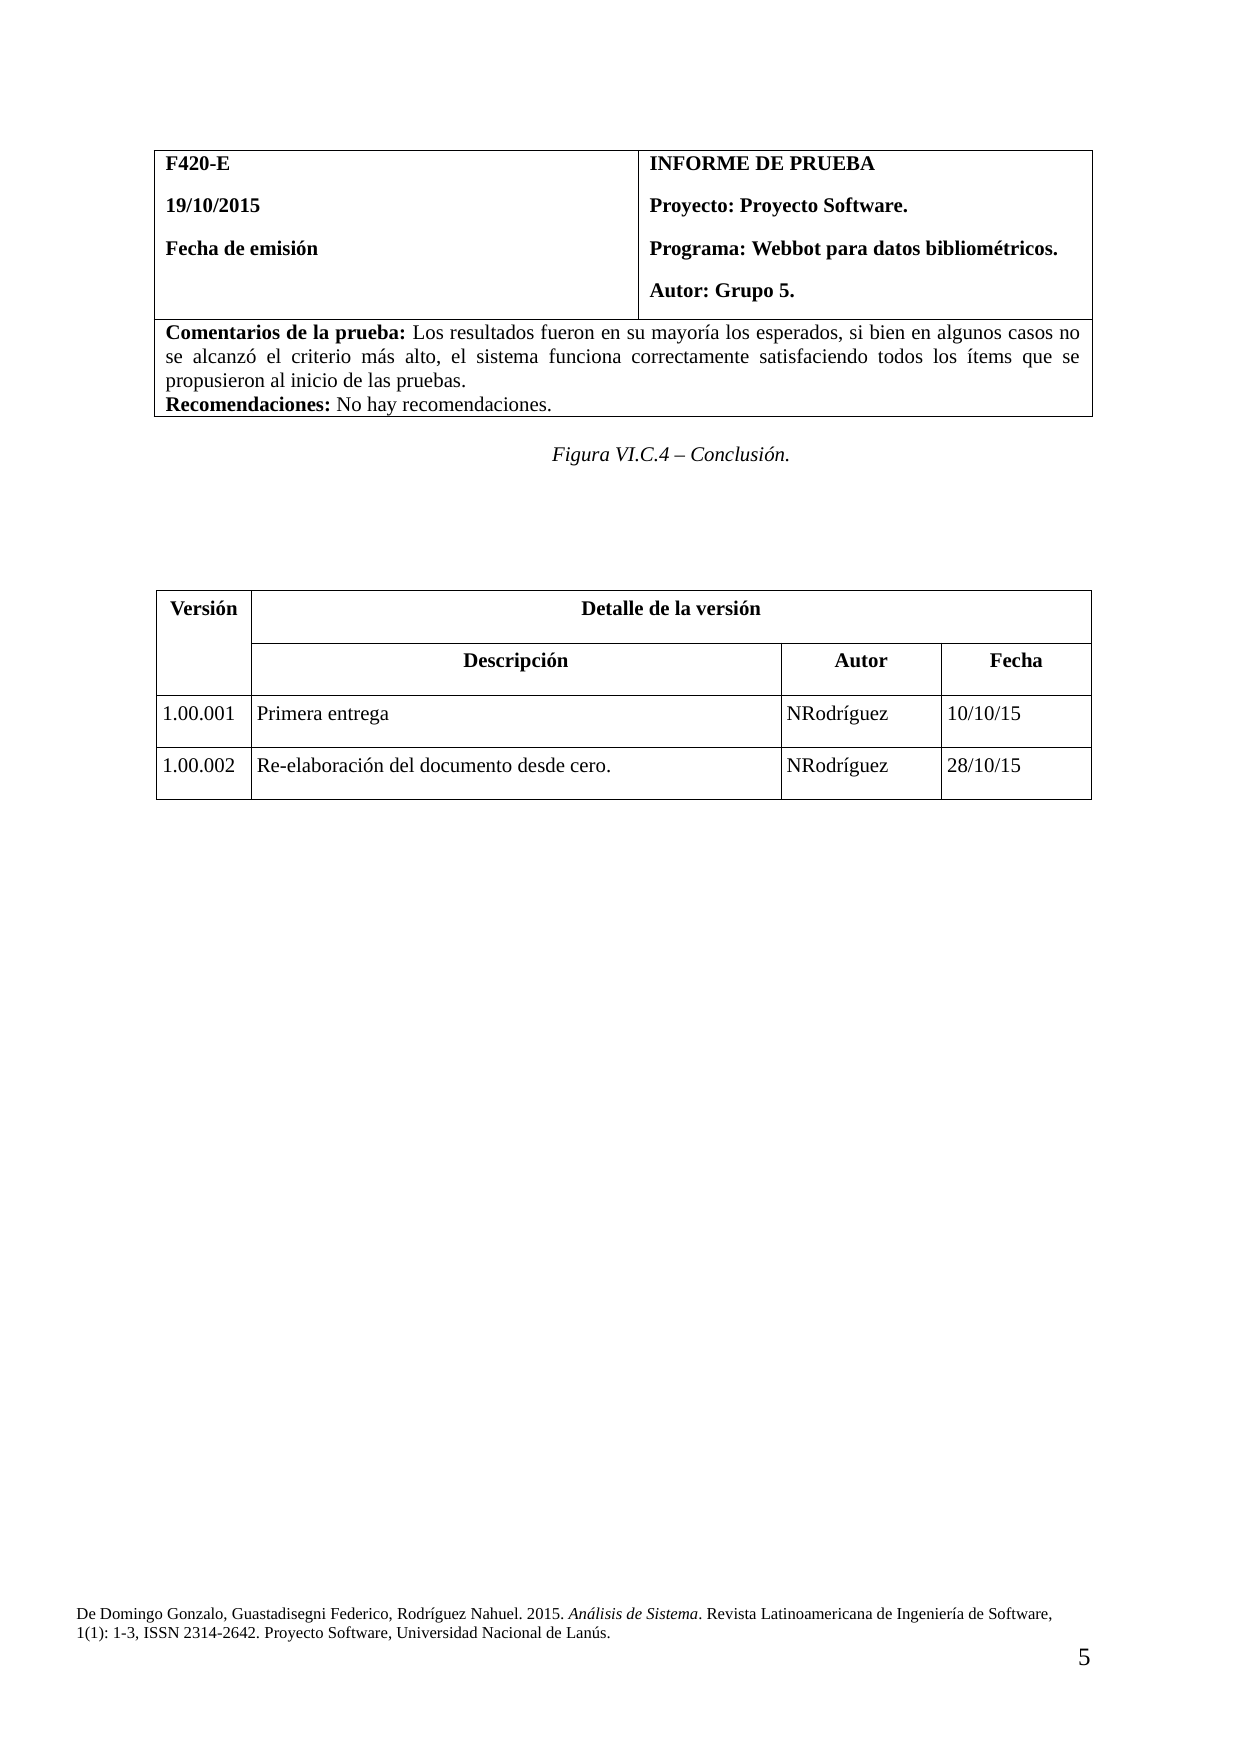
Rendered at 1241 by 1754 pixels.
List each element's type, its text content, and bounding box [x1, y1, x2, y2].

table_header Versión [157, 591, 251, 695]
table_cell 1.00.001 [157, 696, 251, 747]
table_cell Descripción [252, 644, 781, 695]
table_cell 28/10/15 [942, 748, 1091, 799]
table_cell Fecha [942, 644, 1091, 695]
text Figura VI.C.4 – Conclusión. [149, 442, 1165, 466]
table_cell 10/10/15 [942, 696, 1091, 747]
table_cell NRodríguez [782, 696, 941, 747]
table_cell NRodríguez [782, 748, 941, 799]
table_header F420-E 19/10/2015 Fecha de emisión [155, 151, 638, 319]
table_cell Re-elaboración del documento desde cero. [252, 748, 781, 799]
table_cell 1.00.002 [157, 748, 251, 799]
table_header INFORME DE PRUEBA Proyecto: Proyecto Software. Programa: Webbot para datos bibliométricos. Autor: Grupo 5. [639, 151, 1092, 319]
table_header Detalle de la versión [252, 591, 1091, 642]
table_cell Primera entrega [252, 696, 781, 747]
table_cell Comentarios de la prueba: Los resultados fueron en su mayoría los esperados, si bien en algunos casos no se alcanzó el criterio más alto, el sistema funciona correctamente satisfaciendo todos los ítems que se propusieron al inicio de las pruebas. Recomendaciones: No hay recomendaciones. [155, 320, 1092, 416]
table_cell Autor [782, 644, 941, 695]
